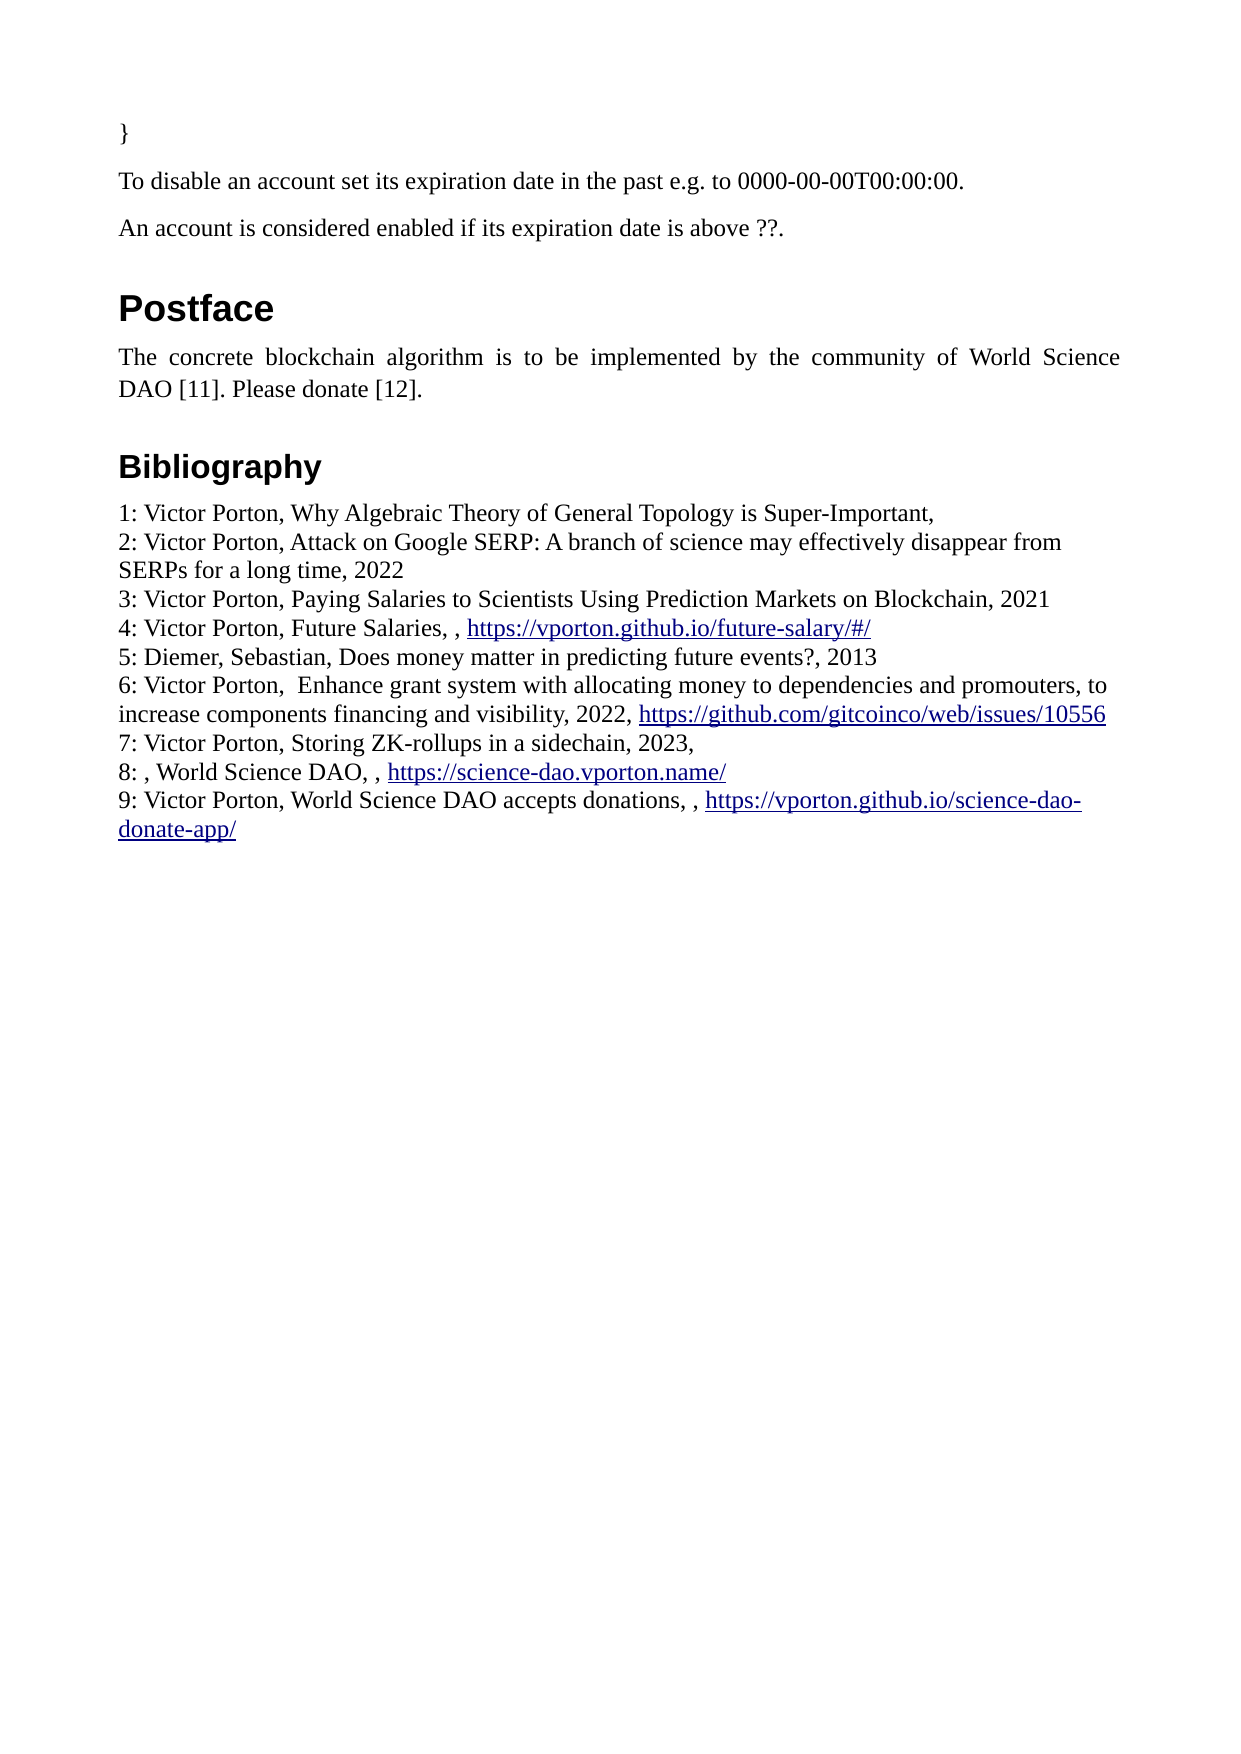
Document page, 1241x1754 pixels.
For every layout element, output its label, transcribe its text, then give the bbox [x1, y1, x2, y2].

text 3: Victor Porton, Paying Salaries to Scientists Using Prediction Markets on Blockchain, 2021 [118, 584, 1122, 613]
text 8: , World Science DAO, , https://science-dao.vporton.name/ [118, 757, 1122, 786]
text An account is considered enabled if its expiration date is above ??. [118, 213, 1122, 242]
text } [118, 118, 1122, 147]
text The concrete blockchain algorithm is to be implemented by the community of World Science DAO [11]. Please donate [12]. [118, 342, 1122, 403]
text 6: Victor Porton, Enhance grant system with allocating money to dependencies and promouters, to increase components financing and visibility, 2022, https://github.com/gitcoinco/web/issues/10556 [118, 671, 1122, 728]
text 1: Victor Porton, Why Algebraic Theory of General Topology is Super-Important, [118, 498, 1122, 527]
text 5: Diemer, Sebastian, Does money matter in predicting future events?, 2013 [118, 642, 1122, 671]
text 4: Victor Porton, Future Salaries, , https://vporton.github.io/future-salary/#/ [118, 613, 1122, 642]
text 2: Victor Porton, Attack on Google SERP: A branch of science may effectively disappear from SERPs for a long time, 2022 [118, 527, 1122, 584]
subtitle Postface [118, 286, 1122, 329]
text To disable an account set its expiration date in the past e.g. to 0000-00-00T00:00:00. [118, 166, 1122, 194]
text 9: Victor Porton, World Science DAO accepts donations, , https://vporton.github.io/science-dao-donate-app/ [118, 786, 1122, 843]
subtitle Bibliography [118, 447, 1122, 486]
text 7: Victor Porton, Storing ZK-rollups in a sidechain, 2023, [118, 728, 1122, 757]
